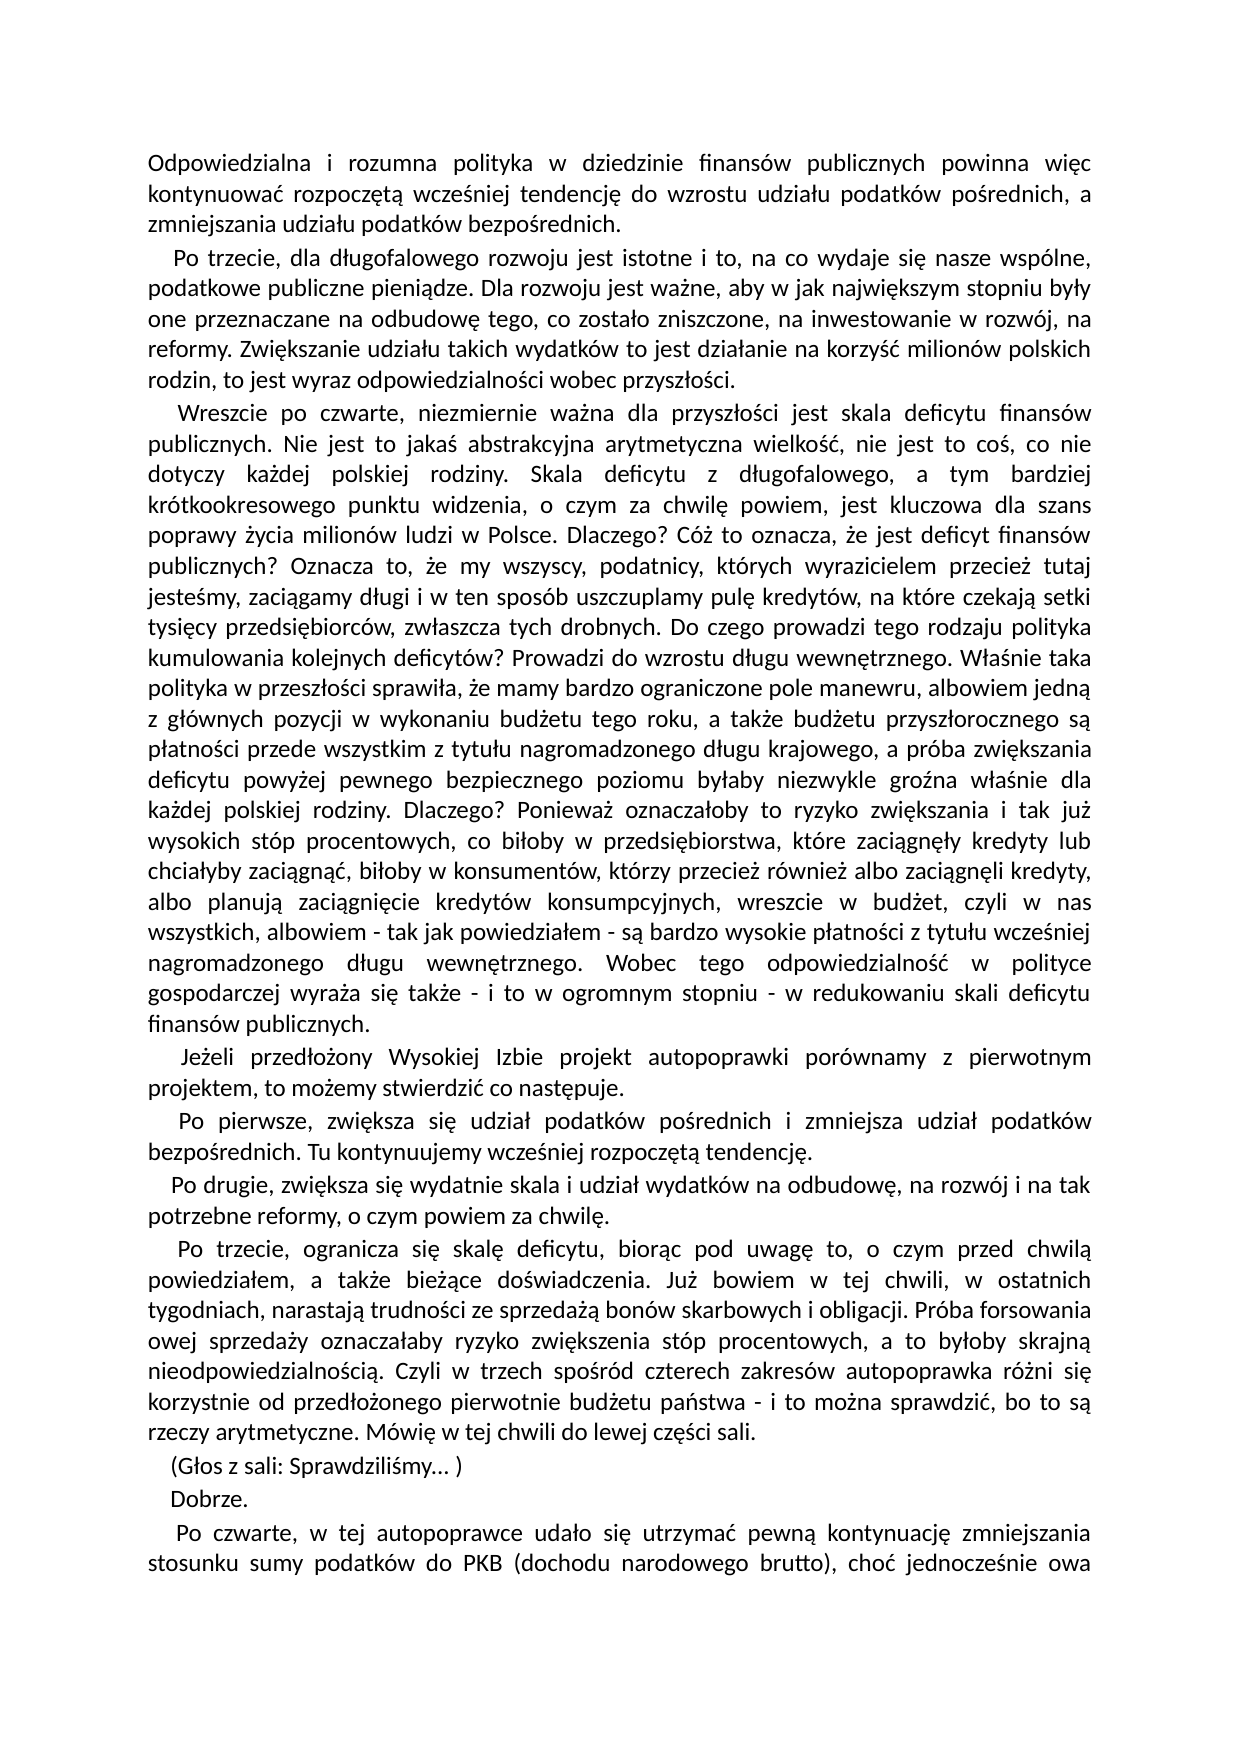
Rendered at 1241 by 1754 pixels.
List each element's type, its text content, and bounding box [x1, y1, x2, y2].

text Po trzecie, dla długofalowego rozwoju jest istotne i to, na co wydaje się nasze wspólne, podatkowe publiczne pieniądze. Dla rozwoju jest ważne, aby w jak największym stopniu były one przeznaczane na odbudowę tego, co zostało zniszczone, na inwestowanie w rozwój, na reformy. Zwiększanie udziału takich wydatków to jest działanie na korzyść milionów polskich rodzin, to jest wyraz odpowiedzialności wobec przyszłości. [148, 242, 1093, 395]
text Po trzecie, ogranicza się skalę deficytu, biorąc pod uwagę to, o czym przed chwilą powiedziałem, a także bieżące doświadczenia. Już bowiem w tej chwili, w ostatnich tygodniach, narastają trudności ze sprzedażą bonów skarbowych i obligacji. Próba forsowania owej sprzedaży oznaczałaby ryzyko zwiększenia stóp procentowych, a to byłoby skrajną nieodpowiedzialnością. Czyli w trzech spośród czterech zakresów autopoprawka różni się korzystnie od przedłożonego pierwotnie budżetu państwa - i to można sprawdzić, bo to są rzeczy arytmetyczne. Mówię w tej chwili do lewej części sali. [148, 1233, 1093, 1447]
text Po czwarte, w tej autopoprawce udało się utrzymać pewną kontynuację zmniejszania stosunku sumy podatków do PKB (dochodu narodowego brutto), choć jednocześnie owa [148, 1517, 1093, 1578]
text (Głos z sali: Sprawdziliśmy... ) [148, 1450, 1093, 1480]
text Jeżeli przedłożony Wysokiej Izbie projekt autopoprawki porównamy z pierwotnym projektem, to możemy stwierdzić co następuje. [148, 1041, 1093, 1102]
text Po pierwsze, zwiększa się udział podatków pośrednich i zmniejsza udział podatków bezpośrednich. Tu kontynuujemy wcześniej rozpoczętą tendencję. [148, 1105, 1093, 1166]
text Wreszcie po czwarte, niezmiernie ważna dla przyszłości jest skala deficytu finansów publicznych. Nie jest to jakaś abstrakcyjna arytmetyczna wielkość, nie jest to coś, co nie dotyczy każdej polskiej rodziny. Skala deficytu z długofalowego, a tym bardziej krótkookresowego punktu widzenia, o czym za chwilę powiem, jest kluczowa dla szans poprawy życia milionów ludzi w Polsce. Dlaczego? Cóż to oznacza, że jest deficyt finansów publicznych? Oznacza to, że my wszyscy, podatnicy, których wyrazicielem przecież tutaj jesteśmy, zaciągamy długi i w ten sposób uszczuplamy pulę kredytów, na które czekają setki tysięcy przedsiębiorców, zwłaszcza tych drobnych. Do czego prowadzi tego rodzaju polityka kumulowania kolejnych deficytów? Prowadzi do wzrostu długu wewnętrznego. Właśnie taka polityka w przeszłości sprawiła, że mamy bardzo ograniczone pole manewru, albowiem jedną z głównych pozycji w wykonaniu budżetu tego roku, a także budżetu przyszłorocznego są płatności przede wszystkim z tytułu nagromadzonego długu krajowego, a próba zwiększania deficytu powyżej pewnego bezpiecznego poziomu byłaby niezwykle groźna właśnie dla każdej polskiej rodziny. Dlaczego? Ponieważ oznaczałoby to ryzyko zwiększania i tak już wysokich stóp procentowych, co biłoby w przedsiębiorstwa, które zaciągnęły kredyty lub chciałyby zaciągnąć, biłoby w konsumentów, którzy przecież również albo zaciągnęli kredyty, albo planują zaciągnięcie kredytów konsumpcyjnych, wreszcie w budżet, czyli w nas wszystkich, albowiem - tak jak powiedziałem - są bardzo wysokie płatności z tytułu wcześniej nagromadzonego długu wewnętrznego. Wobec tego odpowiedzialność w polityce gospodarczej wyraża się także - i to w ogromnym stopniu - w redukowaniu skali deficytu finansów publicznych. [148, 398, 1093, 1038]
text Odpowiedzialna i rozumna polityka w dziedzinie finansów publicznych powinna więc kontynuować rozpoczętą wcześniej tendencję do wzrostu udziału podatków pośrednich, a zmniejszania udziału podatków bezpośrednich. [148, 148, 1093, 239]
text Dobrze. [148, 1483, 1093, 1514]
text Po drugie, zwiększa się wydatnie skala i udział wydatków na odbudowę, na rozwój i na tak potrzebne reformy, o czym powiem za chwilę. [148, 1169, 1093, 1230]
